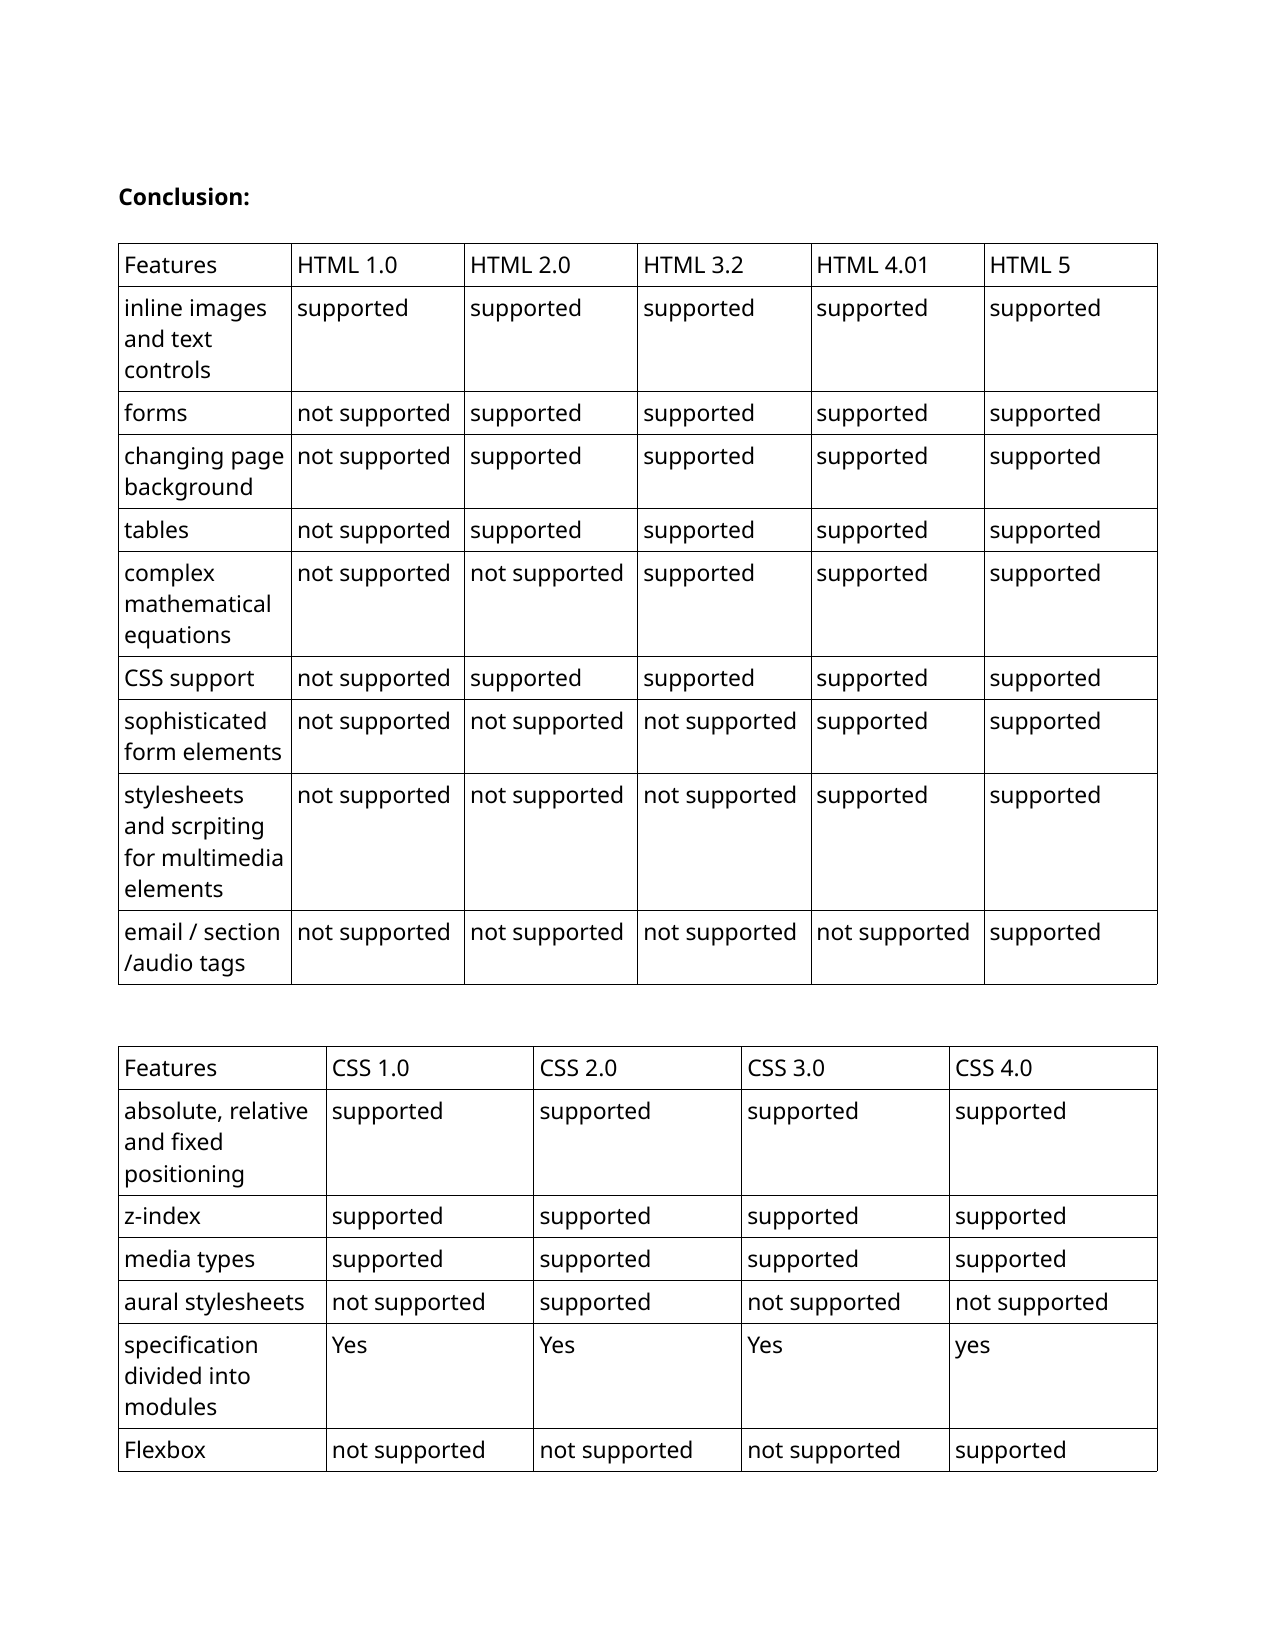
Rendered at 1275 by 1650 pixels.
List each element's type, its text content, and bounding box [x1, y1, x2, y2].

table_cell not supported [292, 911, 464, 984]
table_cell supported [327, 1238, 533, 1280]
table_cell tables [119, 509, 291, 551]
table_cell not supported [465, 911, 637, 984]
table_cell specification divided into modules [119, 1324, 326, 1428]
table_cell Yes [534, 1324, 741, 1428]
table_cell supported [812, 509, 984, 551]
table_cell absolute, relative and fixed positioning [119, 1090, 326, 1194]
table_cell not supported [812, 911, 984, 984]
table_cell supported [465, 435, 637, 508]
table_cell supported [812, 435, 984, 508]
table_header CSS 1.0 [327, 1047, 533, 1089]
table_header Features [119, 1047, 326, 1089]
table_cell supported [950, 1196, 1157, 1237]
table_cell supported [985, 287, 1157, 391]
table_header Features [119, 244, 291, 286]
table_cell supported [985, 657, 1157, 699]
table_cell not supported [292, 435, 464, 508]
table_cell supported [534, 1281, 741, 1323]
table_cell Yes [742, 1324, 949, 1428]
table_cell supported [465, 509, 637, 551]
table_cell not supported [292, 392, 464, 434]
table_cell yes [950, 1324, 1157, 1428]
table_cell supported [638, 657, 811, 699]
table_cell supported [812, 657, 984, 699]
table_cell supported [534, 1196, 741, 1237]
table_cell not supported [638, 700, 811, 773]
table_cell supported [985, 911, 1157, 984]
table_cell not supported [638, 911, 811, 984]
table_cell not supported [292, 657, 464, 699]
table_header HTML 3.2 [638, 244, 811, 286]
table_header HTML 4.01 [812, 244, 984, 286]
table_header CSS 4.0 [950, 1047, 1157, 1089]
table_cell supported [327, 1196, 533, 1237]
table_cell supported [985, 700, 1157, 773]
table_header HTML 5 [985, 244, 1157, 286]
table_cell supported [812, 392, 984, 434]
table_cell supported [465, 287, 637, 391]
table_cell supported [985, 552, 1157, 656]
table_cell supported [534, 1090, 741, 1194]
table_cell not supported [292, 552, 464, 656]
table_cell changing page background [119, 435, 291, 508]
table_cell not supported [465, 700, 637, 773]
table_cell not supported [292, 509, 464, 551]
table_cell supported [638, 552, 811, 656]
table_cell supported [742, 1090, 949, 1194]
table_cell supported [950, 1238, 1157, 1280]
table_cell aural stylesheets [119, 1281, 326, 1323]
table_cell not supported [950, 1281, 1157, 1323]
table_cell not supported [465, 552, 637, 656]
table_header CSS 3.0 [742, 1047, 949, 1089]
table_cell supported [638, 435, 811, 508]
table_header HTML 1.0 [292, 244, 464, 286]
table_cell supported [465, 392, 637, 434]
table_header CSS 2.0 [534, 1047, 741, 1089]
table_cell z-index [119, 1196, 326, 1237]
table_cell supported [638, 509, 811, 551]
table_cell not supported [292, 774, 464, 910]
table_cell not supported [638, 774, 811, 910]
table_cell supported [292, 287, 464, 391]
table_cell supported [327, 1090, 533, 1194]
table_cell email / section /audio tags [119, 911, 291, 984]
table_cell supported [742, 1196, 949, 1237]
table_cell supported [812, 700, 984, 773]
table_cell CSS support [119, 657, 291, 699]
table_cell supported [950, 1429, 1157, 1471]
table_cell forms [119, 392, 291, 434]
table_cell not supported [742, 1281, 949, 1323]
table_cell not supported [534, 1429, 741, 1471]
table_cell supported [638, 287, 811, 391]
table_header HTML 2.0 [465, 244, 637, 286]
table_cell supported [812, 774, 984, 910]
table_cell supported [534, 1238, 741, 1280]
table_cell media types [119, 1238, 326, 1280]
text Conclusion: [118, 181, 1157, 212]
table_cell supported [985, 392, 1157, 434]
table_cell supported [812, 287, 984, 391]
table_cell sophisticated form elements [119, 700, 291, 773]
table_cell not supported [327, 1281, 533, 1323]
table_cell supported [985, 774, 1157, 910]
table_cell not supported [327, 1429, 533, 1471]
table_cell supported [985, 435, 1157, 508]
table_cell supported [812, 552, 984, 656]
table_cell complex mathematical equations [119, 552, 291, 656]
table_cell stylesheets and scrpiting for multimedia elements [119, 774, 291, 910]
table_cell Flexbox [119, 1429, 326, 1471]
table_cell not supported [465, 774, 637, 910]
table_cell not supported [742, 1429, 949, 1471]
table_cell supported [985, 509, 1157, 551]
table_cell supported [638, 392, 811, 434]
table_cell Yes [327, 1324, 533, 1428]
table_cell supported [465, 657, 637, 699]
table_cell supported [742, 1238, 949, 1280]
table_cell inline images and text controls [119, 287, 291, 391]
table_cell not supported [292, 700, 464, 773]
table_cell supported [950, 1090, 1157, 1194]
